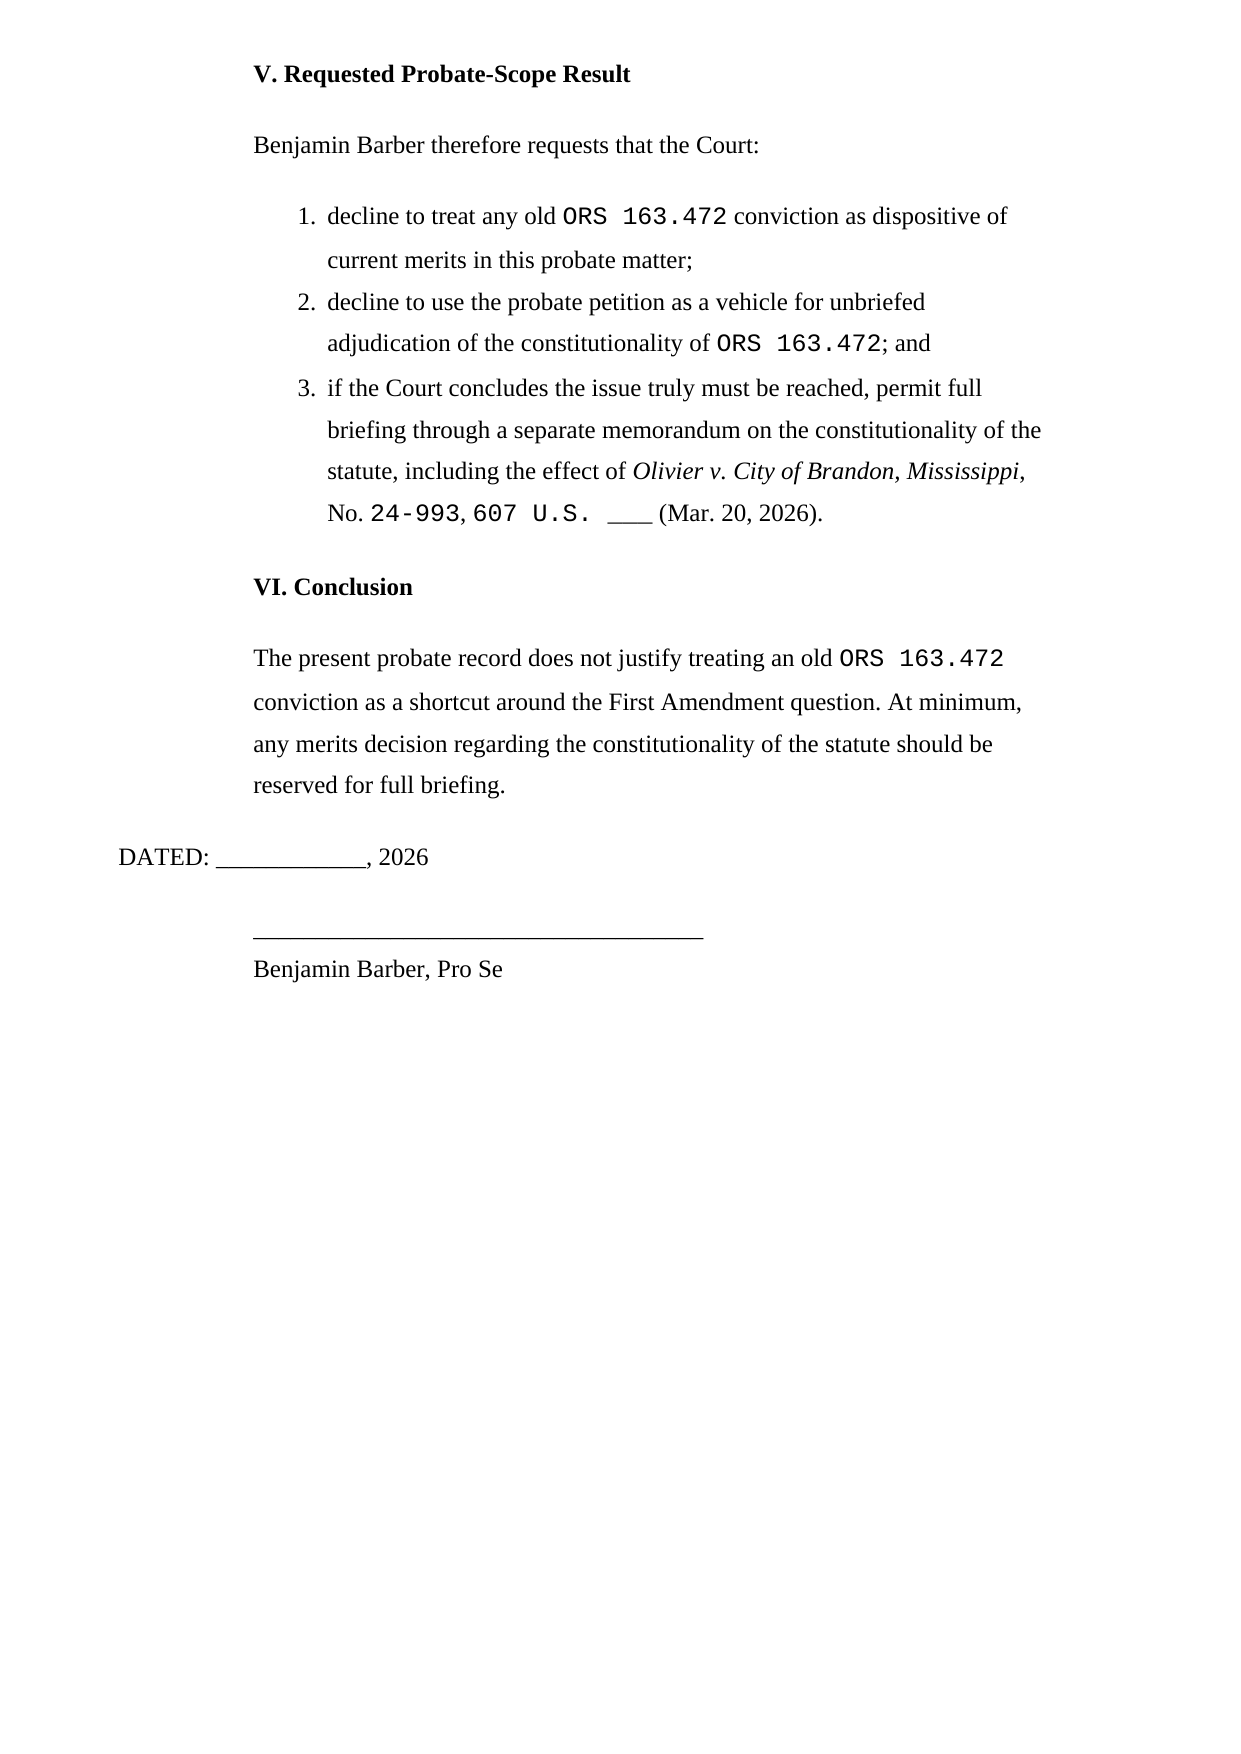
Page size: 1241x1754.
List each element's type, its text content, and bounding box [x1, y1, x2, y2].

list decline to treat any old ORS 163.472 conviction as dispositive of current merits in this probate matter; [297, 201, 1046, 274]
text DATED: ____________, 2026 [118, 842, 1181, 870]
text VI. Conclusion [253, 572, 1046, 601]
list if the Court concludes the issue truly must be reached, permit full briefing through a separate memorandum on the constitutionality of the statute, including the effect of Olivier v. City of Brandon, Mississippi, No. 24-993, 607 U.S. ___ (Mar. 20, 2026). [297, 373, 1046, 529]
text Benjamin Barber therefore requests that the Court: [253, 130, 1046, 159]
text The present probate record does not justify treating an old ORS 163.472 conviction as a shortcut around the First Amendment question. At minimum, any merits decision regarding the constitutionality of the statute should be reserved for full briefing. [253, 643, 1046, 799]
text ____________________________________ Benjamin Barber, Pro Se [253, 913, 1046, 983]
list decline to use the probate petition as a vehicle for unbriefed adjudication of the constitutionality of ORS 163.472; and [297, 287, 1046, 359]
text V. Requested Probate-Scope Result [253, 59, 1046, 88]
